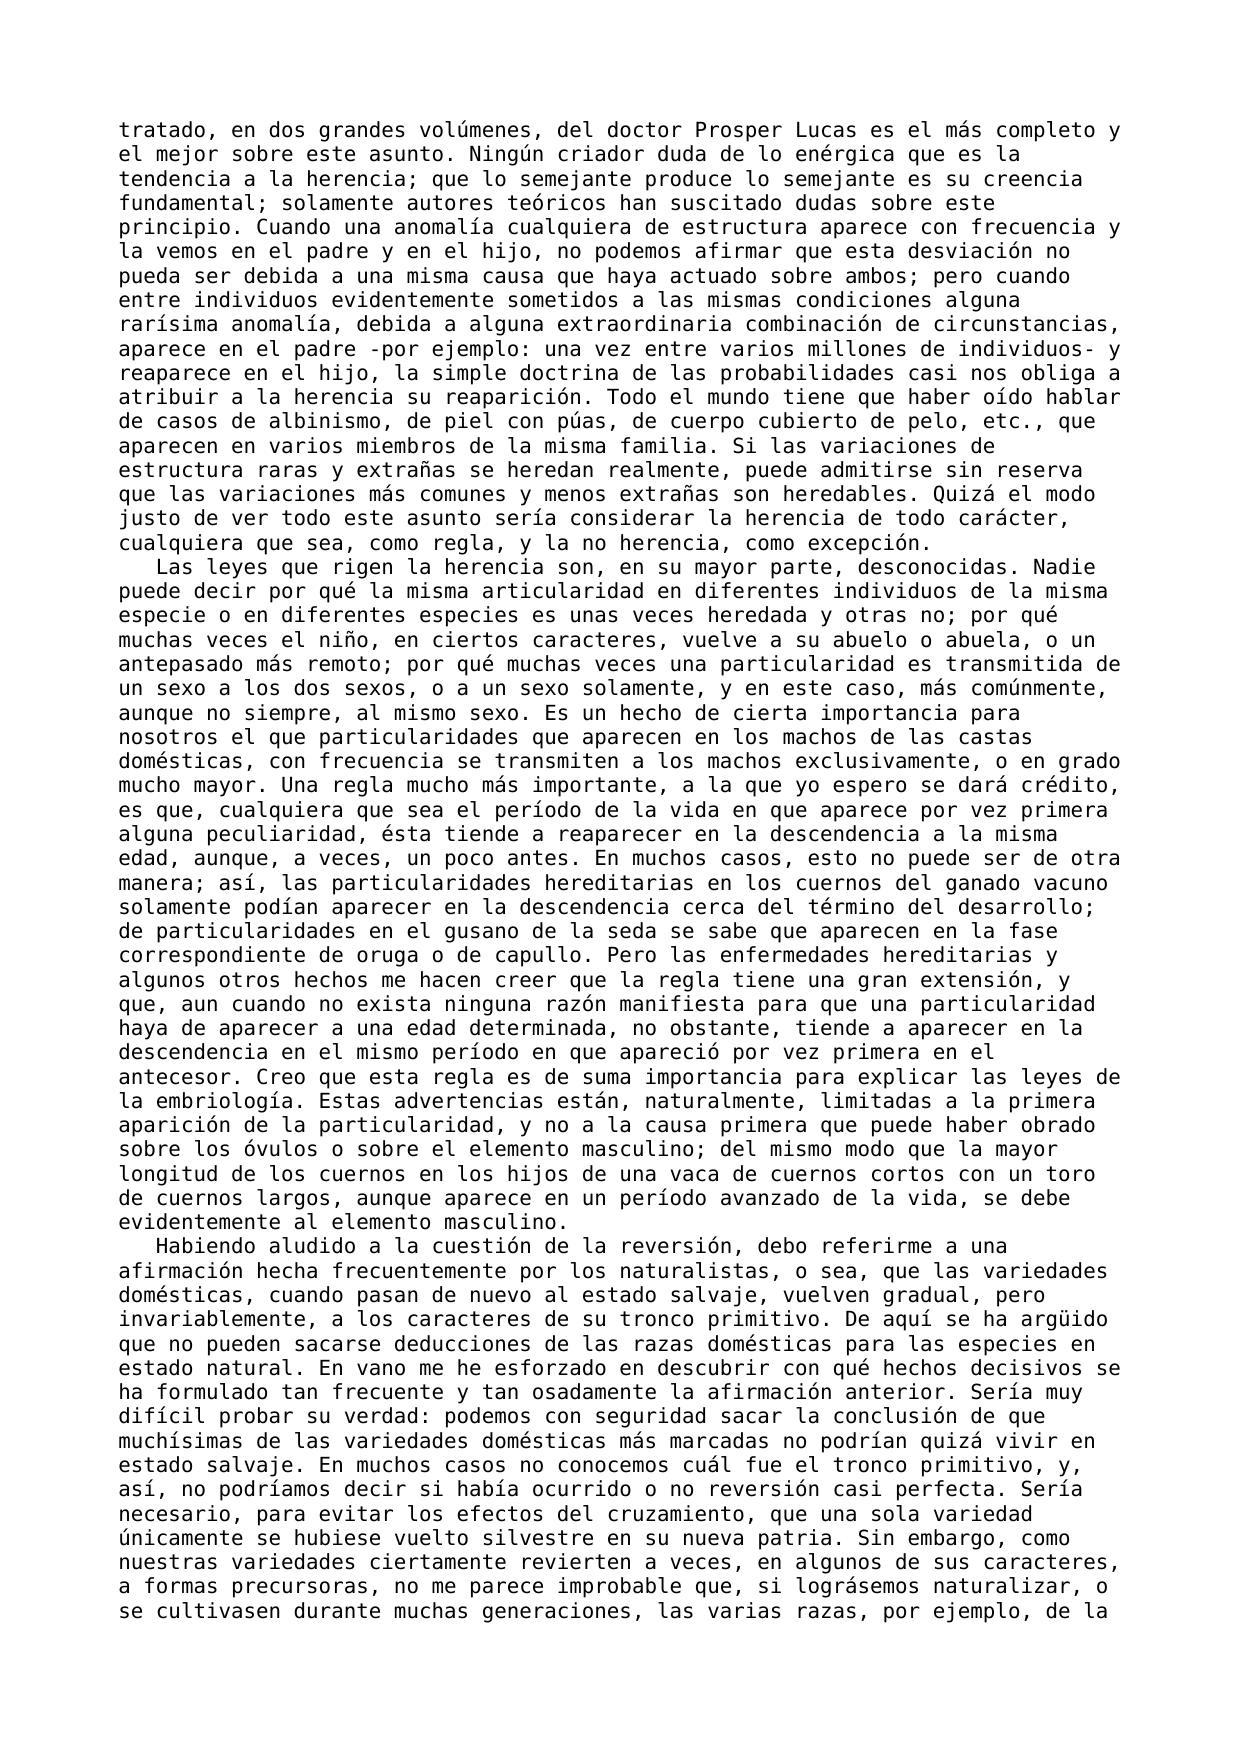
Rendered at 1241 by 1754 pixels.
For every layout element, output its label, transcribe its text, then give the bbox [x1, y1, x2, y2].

text tratado, en dos grandes volúmenes, del doctor Prosper Lucas es el más completo y el mejor sobre este asunto. Ningún criador duda de lo enérgica que es la tendencia a la herencia; que lo semejante produce lo semejante es su creencia fundamental; solamente autores teóricos han suscitado dudas sobre este principio. Cuando una anomalía cualquiera de estructura aparece con frecuencia y la vemos en el padre y en el hijo, no podemos afirmar que esta desviación no pueda ser debida a una misma causa que haya actuado sobre ambos; pero cuando entre individuos evidentemente sometidos a las mismas condiciones alguna rarísima anomalía, debida a alguna extraordinaria combinación de circunstancias, aparece en el padre -por ejemplo: una vez entre varios millones de individuos- y reaparece en el hijo, la simple doctrina de las probabilidades casi nos obliga a atribuir a la herencia su reaparición. Todo el mundo tiene que haber oído hablar de casos de albinismo, de piel con púas, de cuerpo cubierto de pelo, etc., que aparecen en varios miembros de la misma familia. Si las variaciones de estructura raras y extrañas se heredan realmente, puede admitirse sin reserva que las variaciones más comunes y menos extrañas son heredables. Quizá el modo justo de ver todo este asunto sería considerar la herencia de todo carácter, cualquiera que sea, como regla, y la no herencia, como excepción. [118, 118, 1122, 555]
text Las leyes que rigen la herencia son, en su mayor parte, desconocidas. Nadie puede decir por qué la misma articularidad en diferentes individuos de la misma especie o en diferentes especies es unas veces heredada y otras no; por qué muchas veces el niño, en ciertos caracteres, vuelve a su abuelo o abuela, o un antepasado más remoto; por qué muchas veces una particularidad es transmitida de un sexo a los dos sexos, o a un sexo solamente, y en este caso, más comúnmente, aunque no siempre, al mismo sexo. Es un hecho de cierta importancia para nosotros el que particularidades que aparecen en los machos de las castas domésticas, con frecuencia se transmiten a los machos exclusivamente, o en grado mucho mayor. Una regla mucho más importante, a la que yo espero se dará crédito, es que, cualquiera que sea el período de la vida en que aparece por vez primera alguna peculiaridad, ésta tiende a reaparecer en la descendencia a la misma edad, aunque, a veces, un poco antes. En muchos casos, esto no puede ser de otra manera; así, las particularidades hereditarias en los cuernos del ganado vacuno solamente podían aparecer en la descendencia cerca del término del desarrollo; de particularidades en el gusano de la seda se sabe que aparecen en la fase correspondiente de oruga o de capullo. Pero las enfermedades hereditarias y algunos otros hechos me hacen creer que la regla tiene una gran extensión, y que, aun cuando no exista ninguna razón manifiesta para que una particularidad haya de aparecer a una edad determinada, no obstante, tiende a aparecer en la descendencia en el mismo período en que apareció por vez primera en el antecesor. Creo que esta regla es de suma importancia para explicar las leyes de la embriología. Estas advertencias están, naturalmente, limitadas a la primera aparición de la particularidad, y no a la causa primera que puede haber obrado sobre los óvulos o sobre el elemento masculino; del mismo modo que la mayor longitud de los cuernos en los hijos de una vaca de cuernos cortos con un toro de cuernos largos, aunque aparece en un período avanzado de la vida, se debe evidentemente al elemento masculino. [118, 555, 1122, 1234]
text Habiendo aludido a la cuestión de la reversión, debo referirme a una afirmación hecha frecuentemente por los naturalistas, o sea, que las variedades domésticas, cuando pasan de nuevo al estado salvaje, vuelven gradual, pero invariablemente, a los caracteres de su tronco primitivo. De aquí se ha argüido que no pueden sacarse deducciones de las razas domésticas para las especies en estado natural. En vano me he esforzado en descubrir con qué hechos decisivos se ha formulado tan frecuente y tan osadamente la afirmación anterior. Sería muy difícil probar su verdad: podemos con seguridad sacar la conclusión de que muchísimas de las variedades domésticas más marcadas no podrían quizá vivir en estado salvaje. En muchos casos no conocemos cuál fue el tronco primitivo, y, así, no podríamos decir si había ocurrido o no reversión casi perfecta. Sería necesario, para evitar los efectos del cruzamiento, que una sola variedad únicamente se hubiese vuelto silvestre en su nueva patria. Sin embargo, como nuestras variedades ciertamente revierten a veces, en algunos de sus caracteres, a formas precursoras, no me parece improbable que, si lográsemos naturalizar, o se cultivasen durante muchas generaciones, las varias razas, por ejemplo, de la [118, 1234, 1122, 1623]
